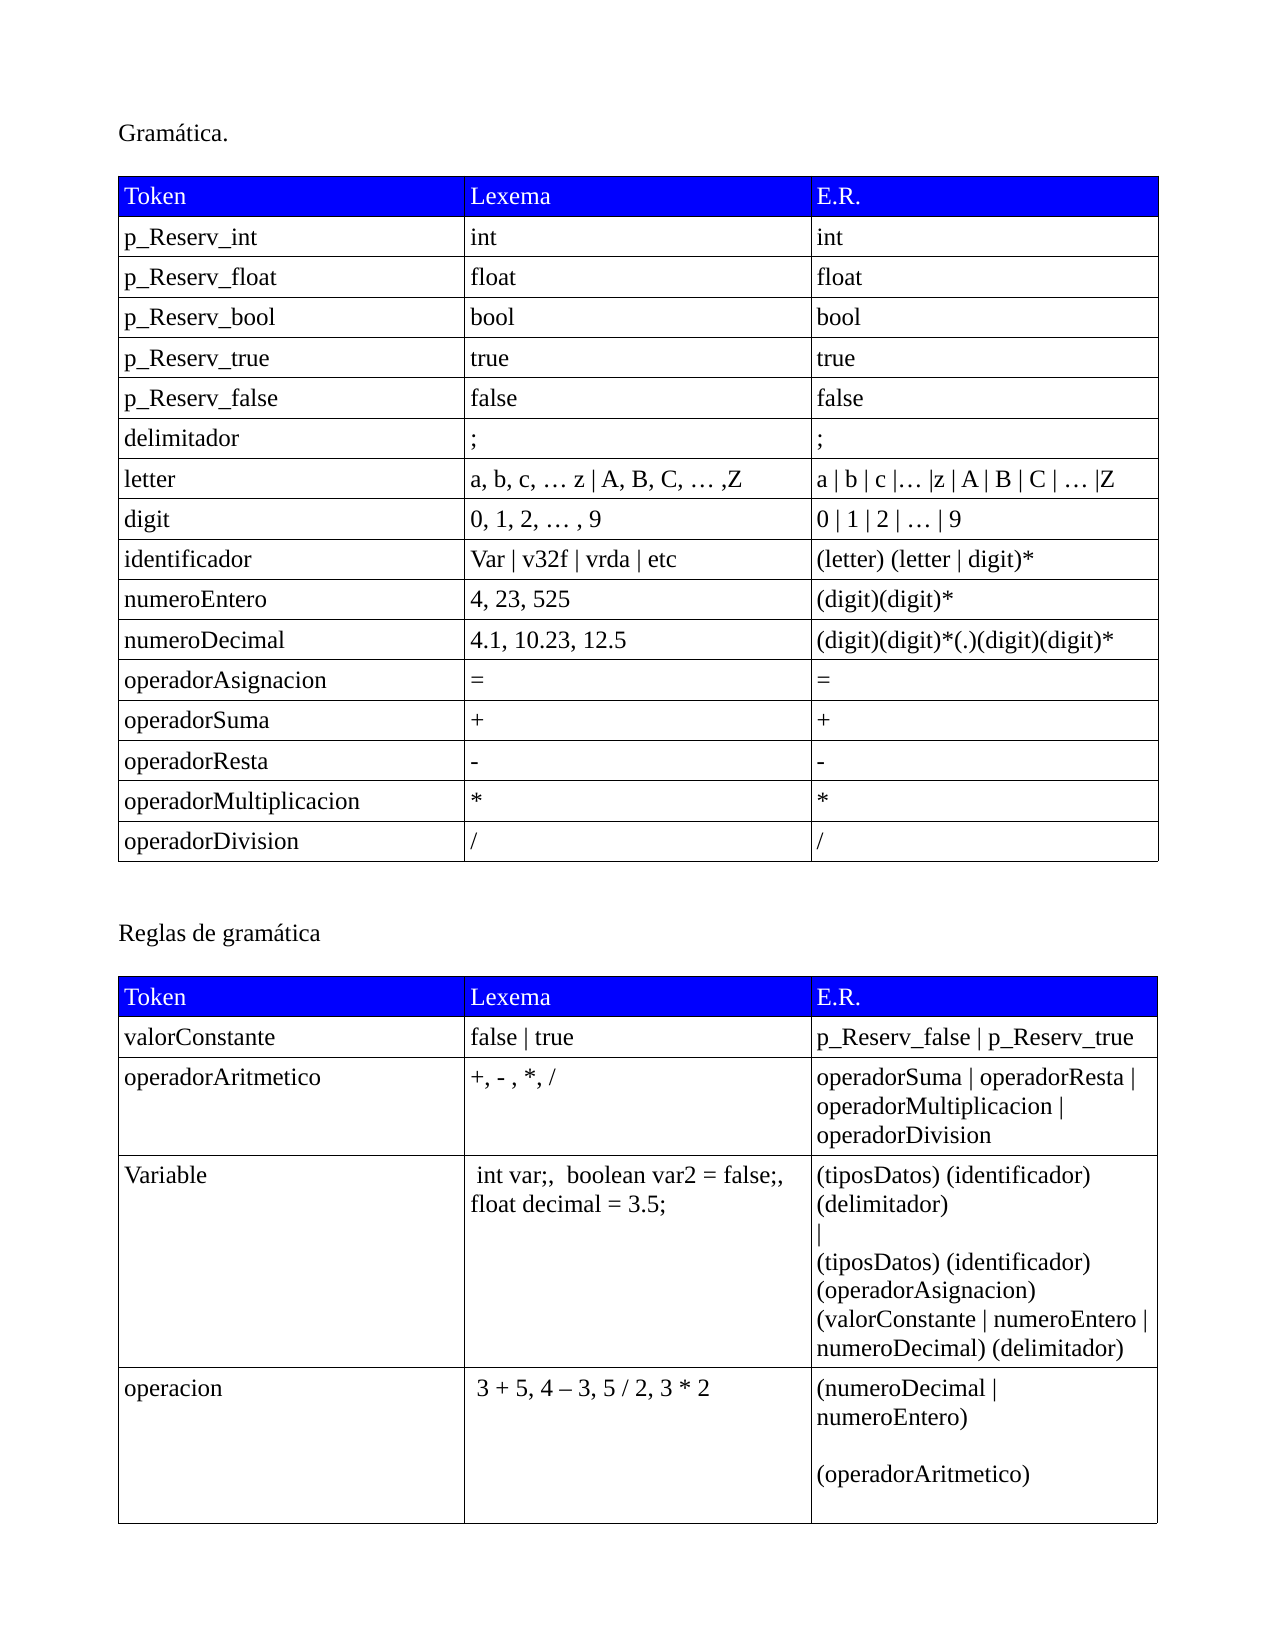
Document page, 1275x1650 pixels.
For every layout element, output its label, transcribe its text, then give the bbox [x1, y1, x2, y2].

table_cell p_Reserv_bool [119, 298, 464, 337]
table_cell (digit)(digit)*(.)(digit)(digit)* [812, 620, 1158, 659]
table_cell * [812, 781, 1158, 821]
table_cell (letter) (letter | digit)* [812, 540, 1158, 579]
table_cell + [465, 701, 811, 740]
table_cell operacion [119, 1368, 464, 1523]
table_cell true [465, 338, 811, 377]
table_cell Var | v32f | vrda | etc [465, 540, 811, 579]
table_cell delimitador [119, 419, 464, 458]
table_cell 4.1, 10.23, 12.5 [465, 620, 811, 659]
table_cell 0 | 1 | 2 | … | 9 [812, 499, 1158, 538]
text Reglas de gramática [118, 918, 1157, 947]
table_cell operadorSuma [119, 701, 464, 740]
table_cell p_Reserv_int [119, 217, 464, 256]
table_cell digit [119, 499, 464, 538]
table_cell a | b | c |… |z | A | B | C | … |Z [812, 459, 1158, 498]
table_cell p_Reserv_false | p_Reserv_true [812, 1017, 1157, 1057]
table_cell int [465, 217, 811, 256]
table_cell float [812, 257, 1158, 297]
table_cell false | true [465, 1017, 811, 1057]
table_cell bool [465, 298, 811, 337]
table_cell operadorDivision [119, 822, 464, 861]
text Gramática. [118, 118, 1157, 147]
table_cell 4, 23, 525 [465, 580, 811, 619]
table_cell operadorAritmetico [119, 1058, 464, 1154]
table_header Lexema [465, 977, 811, 1016]
table_cell Variable [119, 1156, 464, 1367]
table_cell + [812, 701, 1158, 740]
table_cell 0, 1, 2, … , 9 [465, 499, 811, 538]
table_header E.R. [812, 977, 1157, 1016]
table_cell p_Reserv_true [119, 338, 464, 377]
table_cell a, b, c, … z | A, B, C, … ,Z [465, 459, 811, 498]
table_cell float [465, 257, 811, 297]
table_header Token [119, 177, 464, 216]
table_header E.R. [812, 177, 1158, 216]
table_cell true [812, 338, 1158, 377]
table_cell - [812, 741, 1158, 780]
table_cell letter [119, 459, 464, 498]
table_cell +, - , *, / [465, 1058, 811, 1154]
table_cell (tiposDatos) (identificador) (delimitador) | (tiposDatos) (identificador) (operadorAsignacion) (valorConstante | numeroEntero | numeroDecimal) (delimitador) [812, 1156, 1157, 1367]
table_cell / [465, 822, 811, 861]
table_cell operadorAsignacion [119, 660, 464, 700]
table_cell operadorResta [119, 741, 464, 780]
table_cell = [812, 660, 1158, 700]
table_header Token [119, 977, 464, 1016]
table_cell int var;, boolean var2 = false;, float decimal = 3.5; [465, 1156, 811, 1367]
table_cell ; [465, 419, 811, 458]
table_cell operadorSuma | operadorResta | operadorMultiplicacion | operadorDivision [812, 1058, 1157, 1154]
table_cell operadorMultiplicacion [119, 781, 464, 821]
table_cell int [812, 217, 1158, 256]
table_cell bool [812, 298, 1158, 337]
table_cell p_Reserv_float [119, 257, 464, 297]
table_cell (numeroDecimal | numeroEntero) (operadorAritmetico) [812, 1368, 1157, 1523]
table_cell = [465, 660, 811, 700]
table_cell false [465, 378, 811, 417]
table_cell numeroDecimal [119, 620, 464, 659]
table_cell 3 + 5, 4 – 3, 5 / 2, 3 * 2 [465, 1368, 811, 1523]
table_cell valorConstante [119, 1017, 464, 1057]
table_cell false [812, 378, 1158, 417]
table_cell ; [812, 419, 1158, 458]
table_cell - [465, 741, 811, 780]
table_cell * [465, 781, 811, 821]
table_cell identificador [119, 540, 464, 579]
table_cell numeroEntero [119, 580, 464, 619]
table_cell p_Reserv_false [119, 378, 464, 417]
table_header Lexema [465, 177, 811, 216]
table_cell (digit)(digit)* [812, 580, 1158, 619]
table_cell / [812, 822, 1158, 861]
